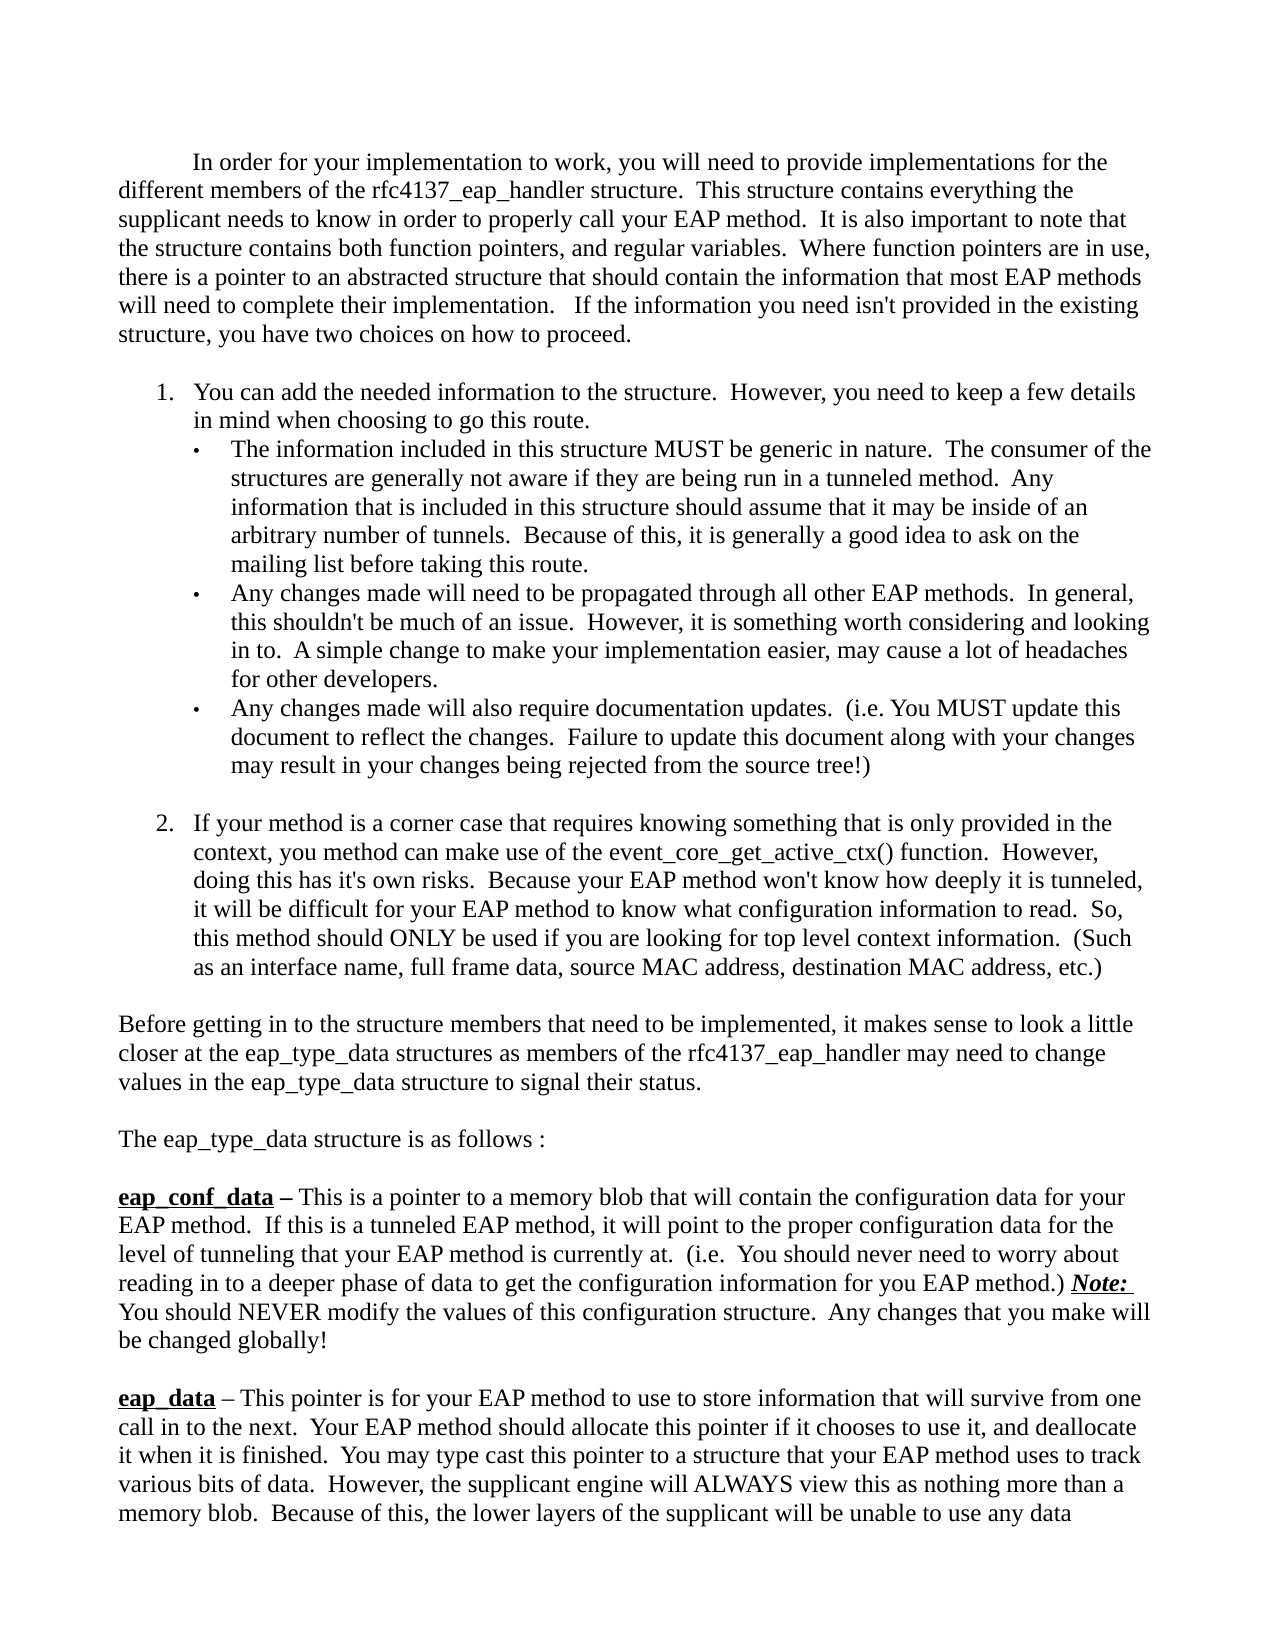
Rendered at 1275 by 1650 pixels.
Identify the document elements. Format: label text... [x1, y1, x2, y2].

text eap_conf_data – This is a pointer to a memory blob that will contain the configuration data for your EAP method. If this is a tunneled EAP method, it will point to the proper configuration data for the level of tunneling that your EAP method is currently at. (i.e. You should never need to worry about reading in to a deeper phase of data to get the configuration information for you EAP method.) Note: You should NEVER modify the values of this configuration structure. Any changes that you make will be changed globally! [118, 1182, 1157, 1354]
list If your method is a corner case that requires knowing something that is only provided in the context, you method can make use of the event_core_get_active_ctx() function. However, doing this has it's own risks. Because your EAP method won't know how deeply it is tunneled, it will be difficult for your EAP method to know what configuration information to read. So, this method should ONLY be used if you are looking for top level context information. (Such as an interface name, full frame data, source MAC address, destination MAC address, etc.) [156, 808, 1157, 981]
text eap_data – This pointer is for your EAP method to use to store information that will survive from one call in to the next. Your EAP method should allocate this pointer if it chooses to use it, and deallocate it when it is finished. You may type cast this pointer to a structure that your EAP method uses to track various bits of data. However, the supplicant engine will ALWAYS view this as nothing more than a memory blob. Because of this, the lower layers of the supplicant will be unable to use any data [118, 1383, 1157, 1527]
text The eap_type_data structure is as follows : [118, 1124, 1157, 1153]
list Any changes made will need to be propagated through all other EAP methods. In general, this shouldn't be much of an issue. However, it is something worth considering and looking in to. A simple change to make your implementation easier, may cause a lot of headaches for other developers. [193, 578, 1157, 693]
list Any changes made will also require documentation updates. (i.e. You MUST update this document to reflect the changes. Failure to update this document along with your changes may result in your changes being rejected from the source tree!) [193, 693, 1157, 779]
text In order for your implementation to work, you will need to provide implementations for the different members of the rfc4137_eap_handler structure. This structure contains everything the supplicant needs to know in order to properly call your EAP method. It is also important to note that the structure contains both function pointers, and regular variables. Where function pointers are in use, there is a pointer to an abstracted structure that should contain the information that most EAP methods will need to complete their implementation. If the information you need isn't provided in the existing structure, you have two choices on how to proceed. [118, 147, 1157, 348]
list You can add the needed information to the structure. However, you need to keep a few details in mind when choosing to go this route. [156, 377, 1157, 434]
text Before getting in to the structure members that need to be implemented, it makes sense to look a little closer at the eap_type_data structures as members of the rfc4137_eap_handler may need to change values in the eap_type_data structure to signal their status. [118, 1009, 1157, 1096]
list The information included in this structure MUST be generic in nature. The consumer of the structures are generally not aware if they are being run in a tunneled method. Any information that is included in this structure should assume that it may be inside of an arbitrary number of tunnels. Because of this, it is generally a good idea to ask on the mailing list before taking this route. [193, 434, 1157, 578]
